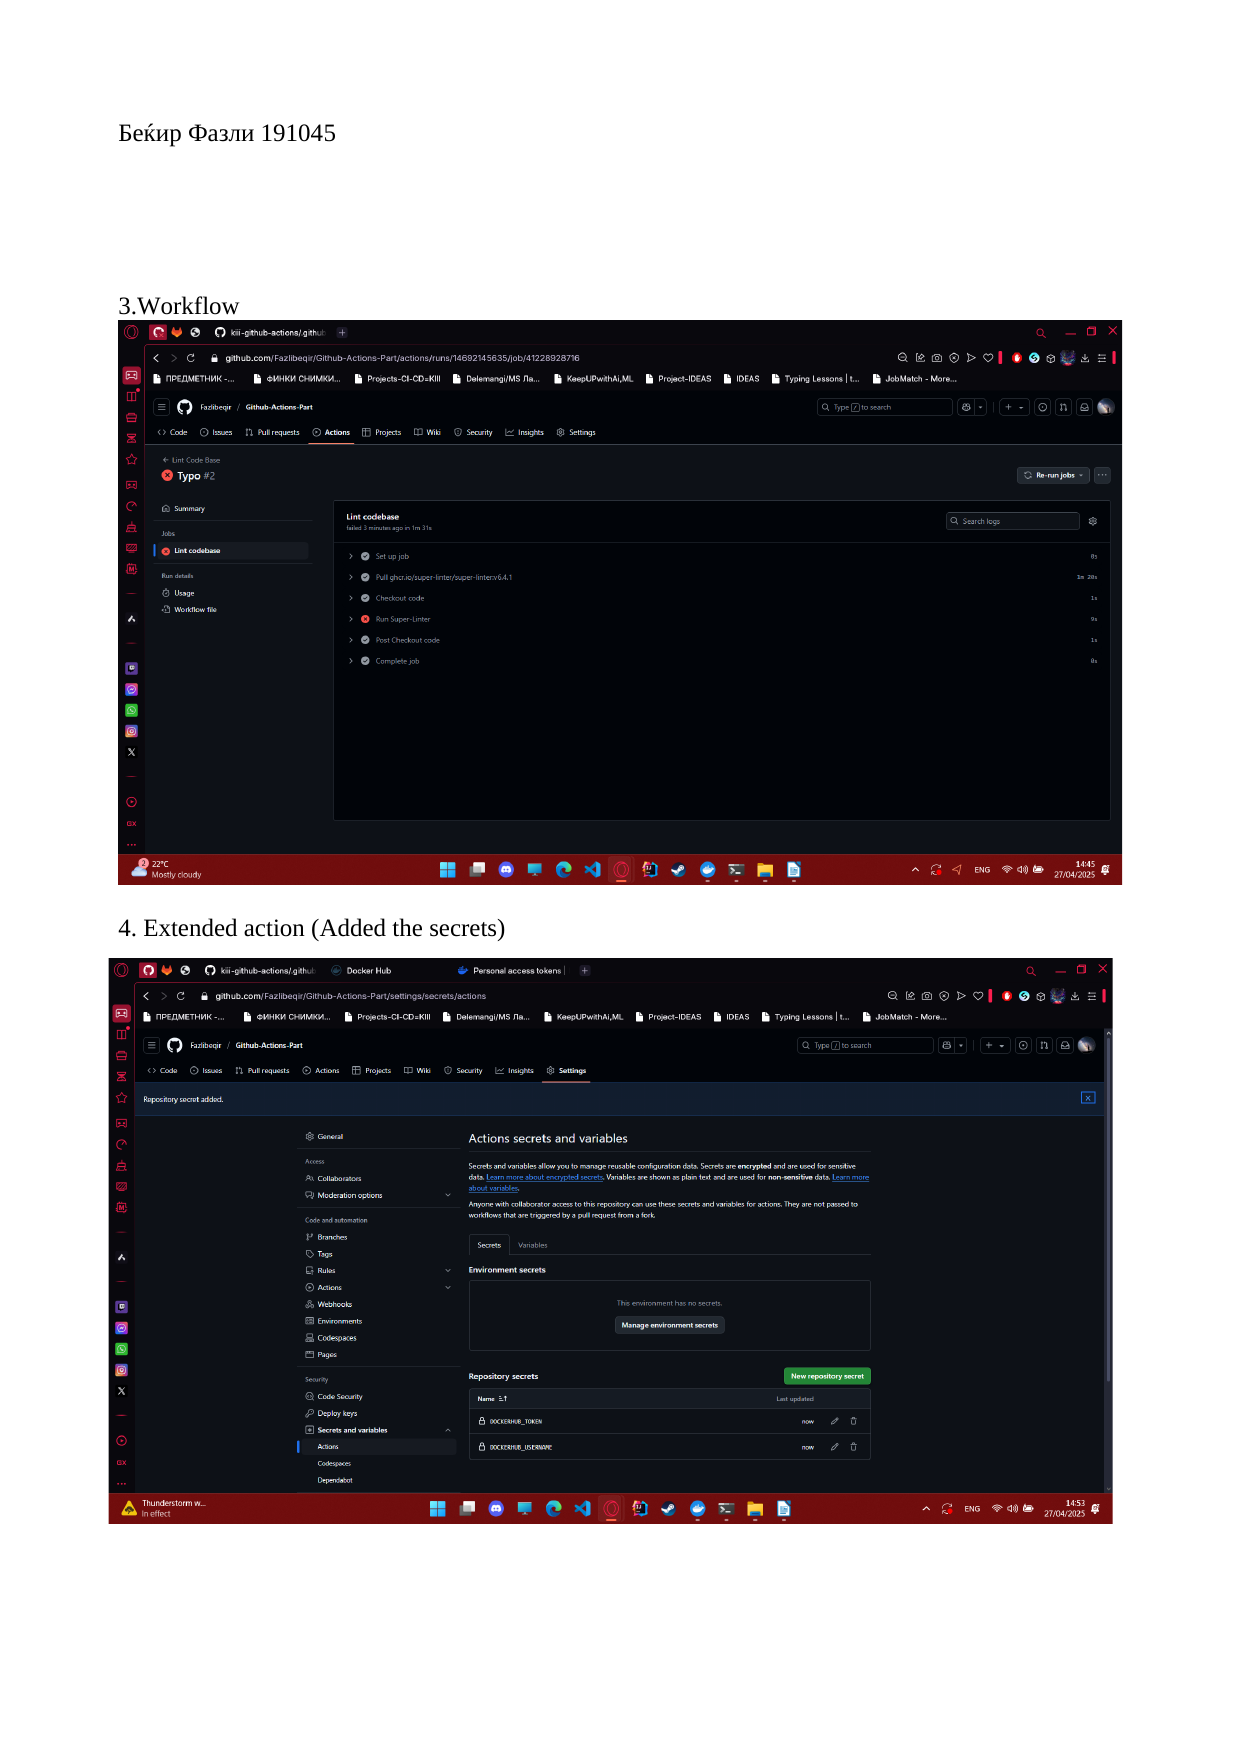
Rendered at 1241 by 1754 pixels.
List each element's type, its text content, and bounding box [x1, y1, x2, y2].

picture [118, 320, 1123, 885]
text 4. Extended action (Added the secrets) [118, 913, 1122, 942]
picture [108, 958, 1113, 1524]
text 3.Workflow [118, 291, 1122, 320]
